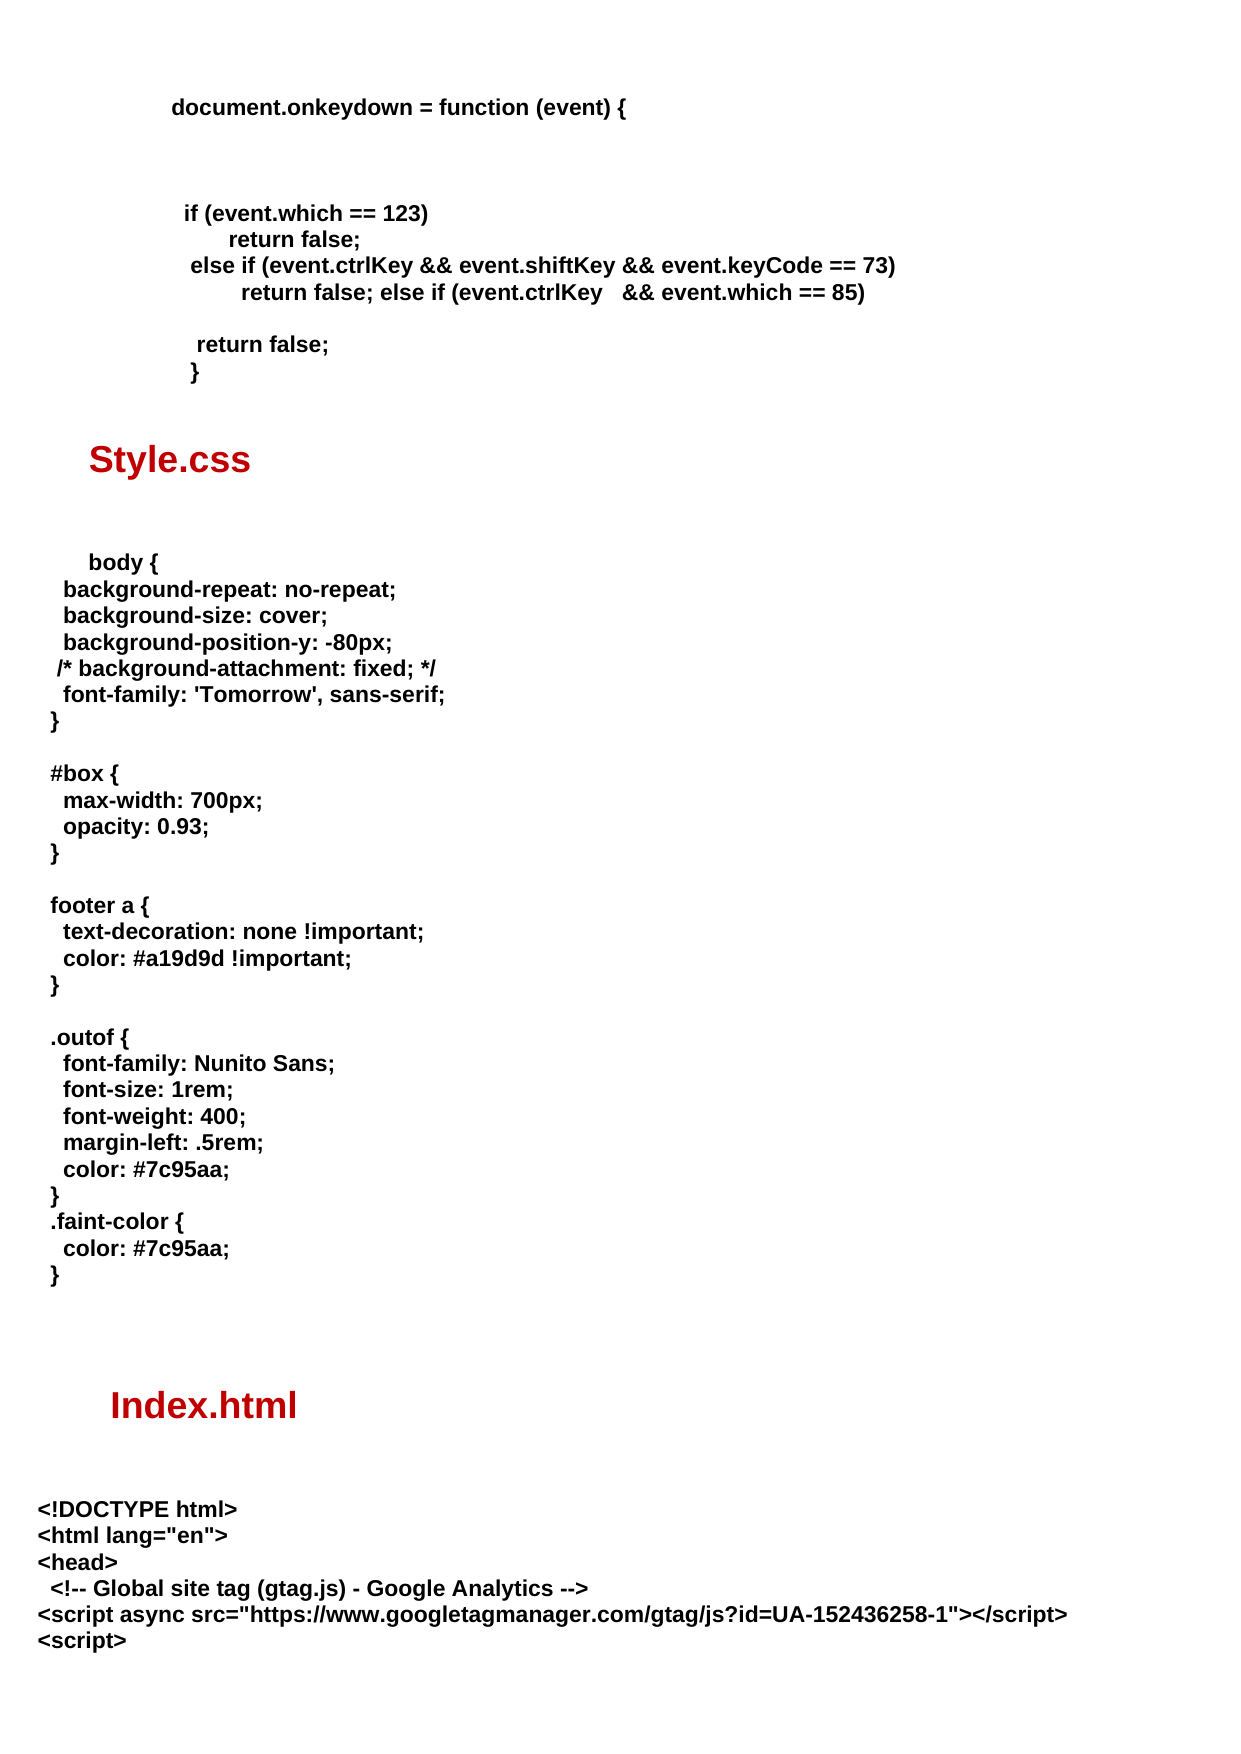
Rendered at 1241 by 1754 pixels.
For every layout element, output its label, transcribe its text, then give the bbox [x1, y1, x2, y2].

text <script> [37, 1627, 1213, 1654]
text return false; [37, 226, 1213, 252]
text } [37, 358, 1213, 384]
text color: #7c95aa; [37, 1156, 1213, 1182]
text <html lang="en"> [37, 1522, 1213, 1548]
text return false; [37, 331, 1213, 358]
text document.onkeydown = function (event) { [37, 94, 1213, 121]
text max-width: 700px; [37, 787, 1213, 813]
text if (event.which == 123) [37, 199, 1213, 226]
text } [37, 707, 1213, 734]
text } [37, 839, 1213, 866]
text background-repeat: no-repeat; [37, 576, 1213, 602]
text .faint-color { [37, 1208, 1213, 1234]
text .outof { [37, 1024, 1213, 1050]
text opacity: 0.93; [37, 813, 1213, 839]
text font-weight: 400; [37, 1103, 1213, 1129]
text text-decoration: none !important; [37, 918, 1213, 945]
text <!DOCTYPE html> [37, 1496, 1213, 1522]
text color: #a19d9d !important; [37, 945, 1213, 971]
text color: #7c95aa; [37, 1234, 1213, 1261]
text <script async src="https://www.googletagmanager.com/gtag/js?id=UA-152436258-1"></script> [37, 1601, 1213, 1627]
text margin-left: .5rem; [37, 1129, 1213, 1156]
text Style.css [37, 437, 1213, 480]
text } [37, 1261, 1213, 1287]
text } [37, 1182, 1213, 1208]
text background-size: cover; [37, 602, 1213, 628]
text footer a { [37, 892, 1213, 918]
text background-position-y: -80px; [37, 628, 1213, 655]
text body { [37, 549, 1213, 576]
text <!-- Global site tag (gtag.js) - Google Analytics --> [37, 1575, 1213, 1601]
text <head> [37, 1548, 1213, 1575]
text font-family: Nunito Sans; [37, 1050, 1213, 1076]
text /* background-attachment: fixed; */ [37, 655, 1213, 681]
text Index.html [37, 1383, 1213, 1426]
text font-size: 1rem; [37, 1076, 1213, 1103]
text font-family: 'Tomorrow', sans-serif; [37, 681, 1213, 707]
text } [37, 971, 1213, 997]
text return false; else if (event.ctrlKey && event.which == 85) [37, 279, 1213, 305]
text #box { [37, 760, 1213, 787]
text else if (event.ctrlKey && event.shiftKey && event.keyCode == 73) [37, 252, 1213, 279]
